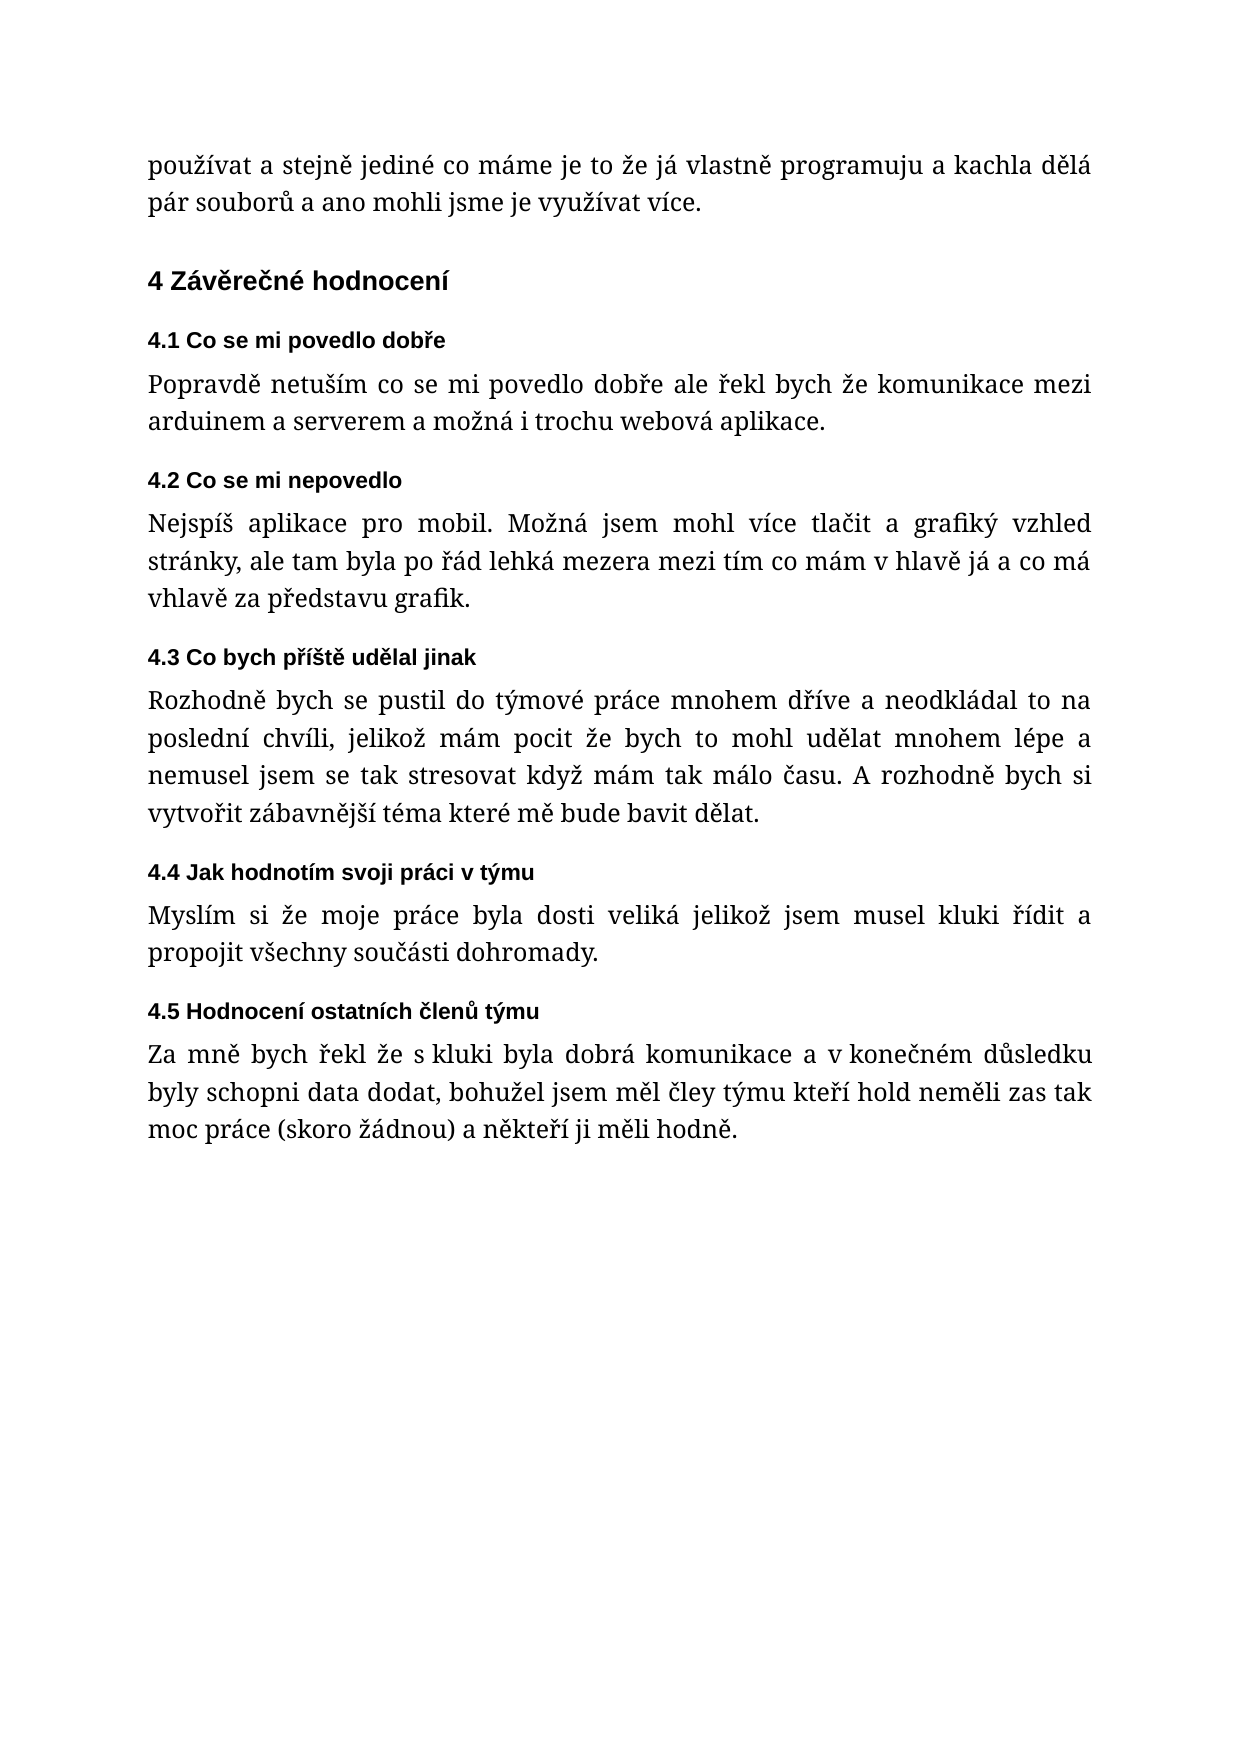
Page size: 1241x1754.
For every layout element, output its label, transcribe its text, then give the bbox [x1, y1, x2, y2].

text Rozhodně bych se pustil do týmové práce mnohem dříve a neodkládal to na poslední chvíli, jelikož mám pocit že bych to mohl udělat mnohem lépe a nemusel jsem se tak stresovat když mám tak málo času. A rozhodně bych si vytvořit zábavnější téma které mě bude bavit dělat. [148, 683, 1093, 829]
subtitle 4.1 Co se mi povedlo dobře [148, 327, 1093, 354]
text Myslím si že moje práce byla dosti veliká jelikož jsem musel kluki řídit a propojit všechny součásti dohromady. [148, 897, 1093, 969]
text Za mně bych řekl že s kluki byla dobrá komunikace a v konečném důsledku byly schopni data dodat, bohužel jsem měl čley týmu kteří hold neměli zas tak moc práce (skoro žádnou) a někteří ji měli hodně. [148, 1037, 1093, 1146]
subtitle 4.4 Jak hodnotím svoji práci v týmu [148, 859, 1093, 885]
subtitle 4.2 Co se mi nepovedlo [148, 467, 1093, 493]
subtitle 4 Závěrečné hodnocení [148, 265, 1093, 296]
text Popravdě netuším co se mi povedlo dobře ale řekl bych že komunikace mezi arduinem a serverem a možná i trochu webová aplikace. [148, 366, 1093, 438]
subtitle 4.3 Co bych příště udělal jinak [148, 644, 1093, 671]
text Nejspíš aplikace pro mobil. Možná jsem mohl více tlačit a grafiký vzhled stránky, ale tam byla po řád lehká mezera mezi tím co mám v hlavě já a co má vhlavě za představu grafik. [148, 506, 1093, 615]
text používat a stejně jediné co máme je to že já vlastně programuju a kachla dělá pár souborů a ano mohli jsme je využívat více. [148, 148, 1093, 219]
subtitle 4.5 Hodnocení ostatních členů týmu [148, 998, 1093, 1025]
